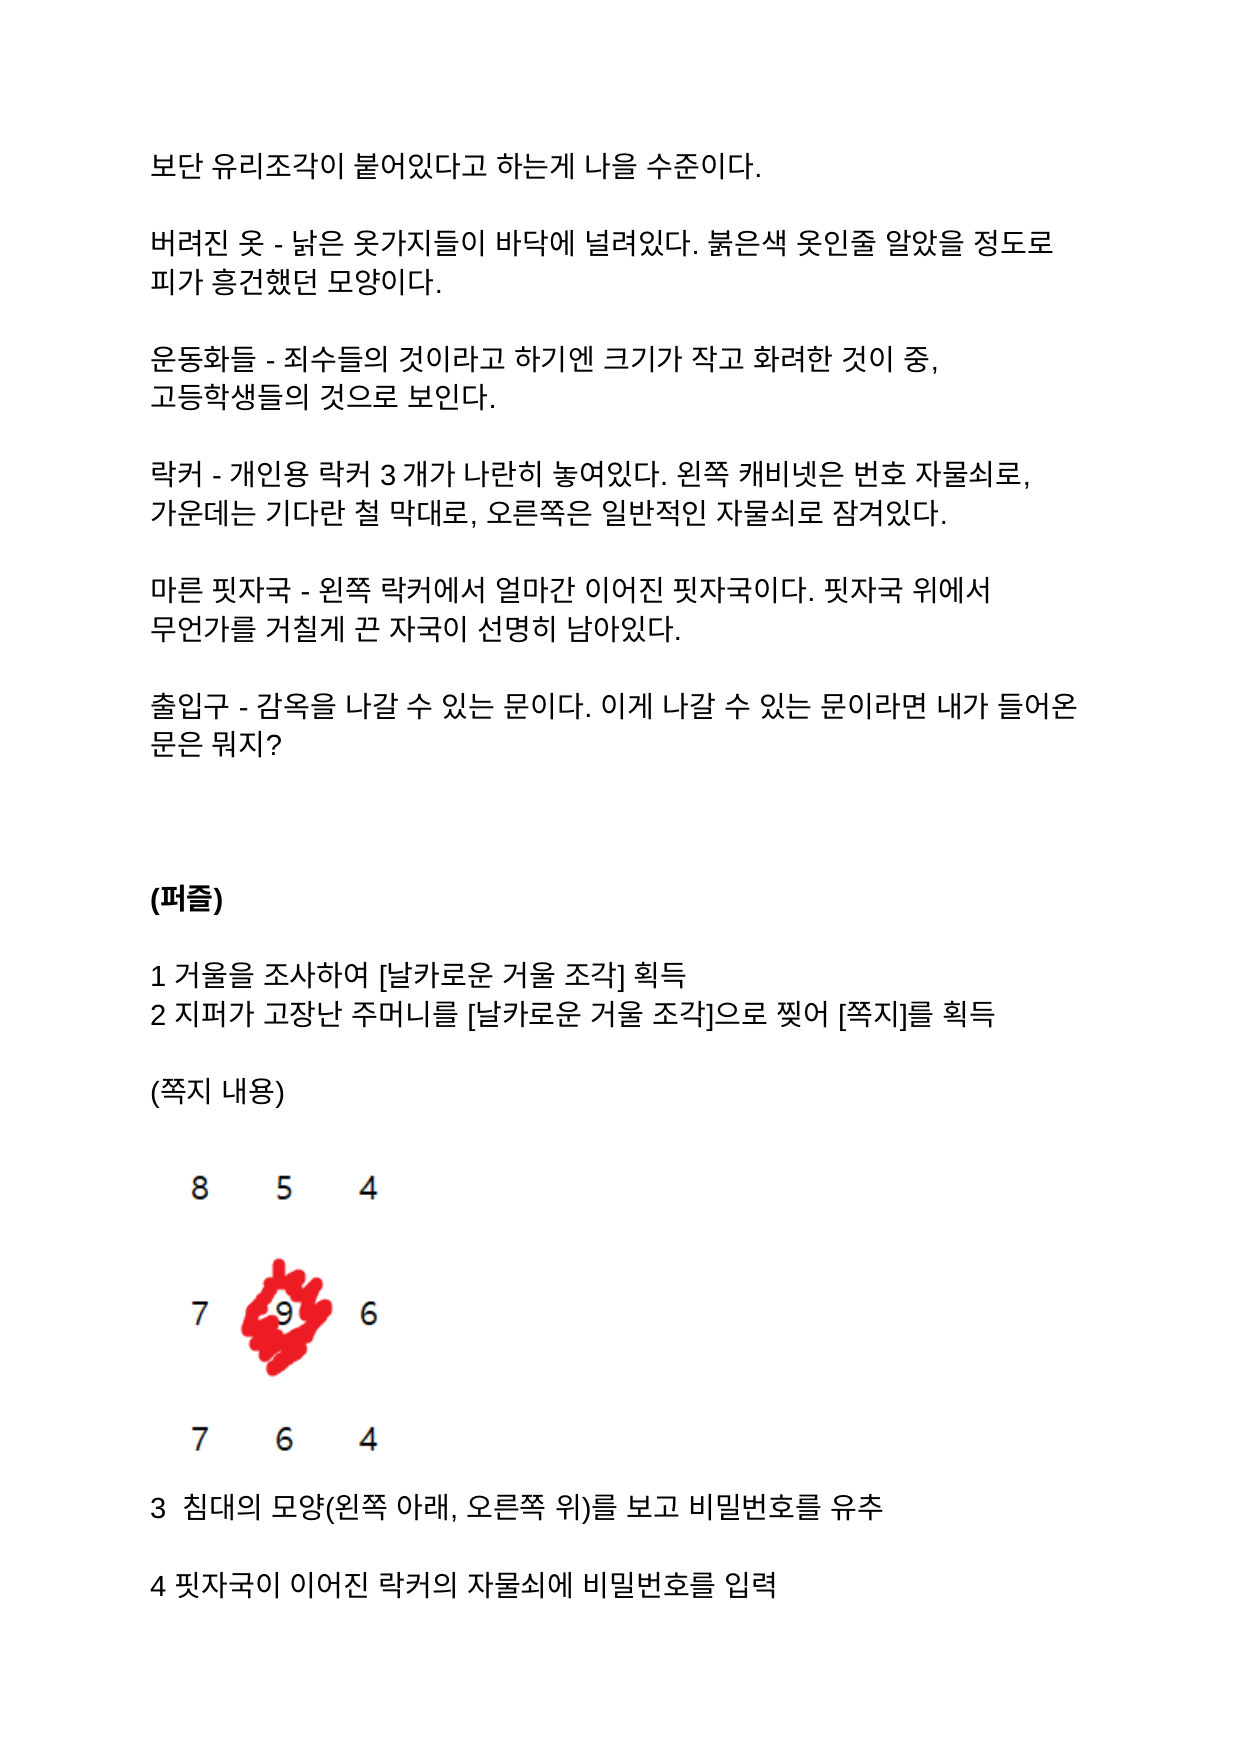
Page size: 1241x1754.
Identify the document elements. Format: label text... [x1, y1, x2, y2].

text 마른 핏자국 - 왼쪽 락커에서 얼마간 이어진 핏자국이다. 핏자국 위에서 무언가를 거칠게 끈 자국이 선명히 남아있다. [150, 574, 1090, 646]
text 보단 유리조각이 붙어있다고 하는게 나을 수준이다. [150, 150, 1090, 183]
picture [158, 1152, 416, 1487]
text 1 거울을 조사하여 [날카로운 거울 조각] 획득 [150, 959, 1090, 993]
text 운동화들 - 죄수들의 것이라고 하기엔 크기가 작고 화려한 것이 중, 고등학생들의 것으로 보인다. [150, 343, 1090, 415]
text (퍼즐) [150, 882, 1090, 916]
text 출입구 - 감옥을 나갈 수 있는 문이다. 이게 나갈 수 있는 문이라면 내가 들어온 문은 뭐지? [150, 689, 1090, 762]
text 버려진 옷 - 낡은 옷가지들이 바닥에 널려있다. 붉은색 옷인줄 알았을 정도로 피가 흥건했던 모양이다. [150, 227, 1090, 299]
text (쪽지 내용) [150, 1075, 1090, 1108]
text 4 핏자국이 이어진 락커의 자물쇠에 비밀번호를 입력 [150, 1568, 1090, 1602]
text 2 지퍼가 고장난 주머니를 [날카로운 거울 조각]으로 찢어 [쪽지]를 획득 [150, 998, 1090, 1031]
text 락커 - 개인용 락커 3개가 나란히 놓여있다. 왼쪽 캐비넷은 번호 자물쇠로, 가운데는 기다란 철 막대로, 오른쪽은 일반적인 자물쇠로 잠겨있다. [150, 458, 1090, 530]
text 3 침대의 모양(왼쪽 아래, 오른쪽 위)를 보고 비밀번호를 유추 [150, 1491, 1090, 1525]
